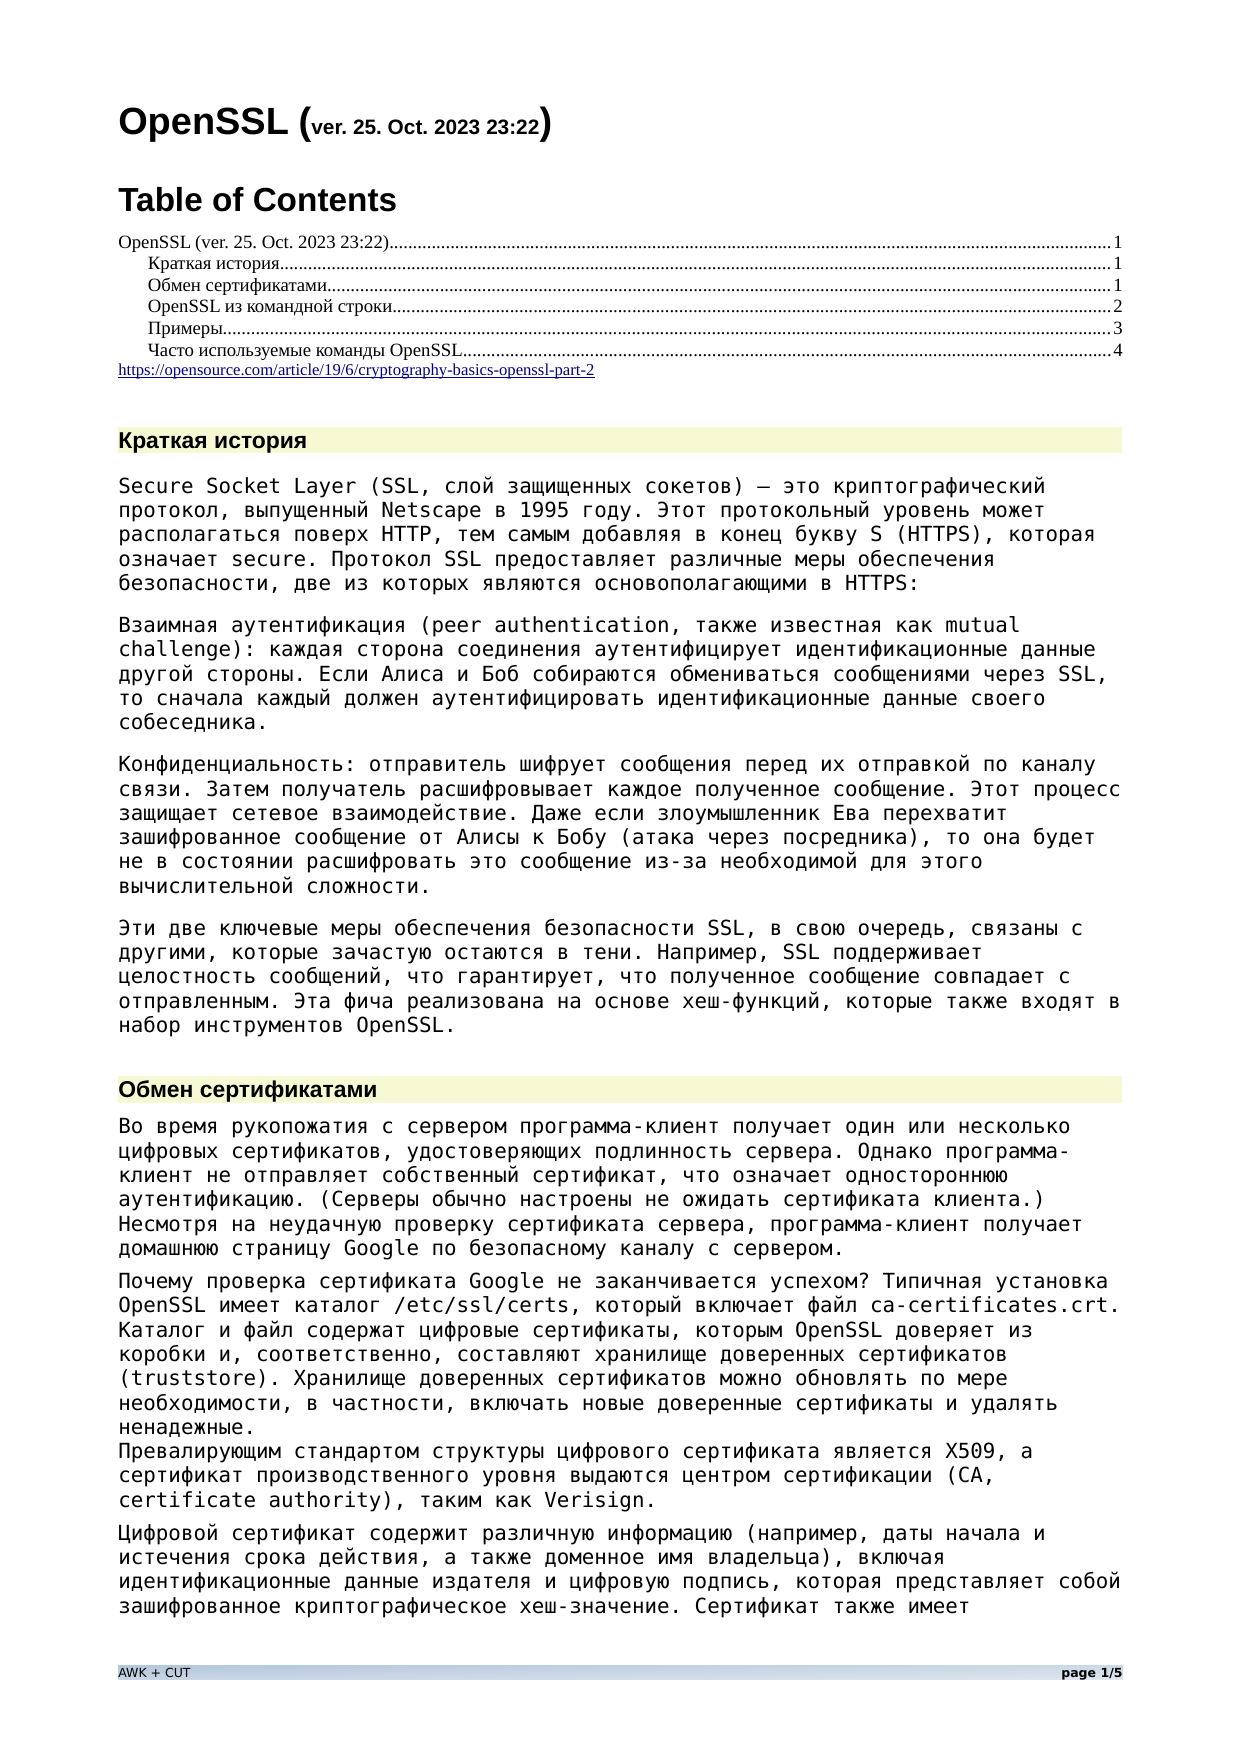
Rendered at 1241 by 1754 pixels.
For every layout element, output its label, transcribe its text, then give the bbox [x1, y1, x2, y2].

text Эти две ключевые меры обеспечения безопасности SSL, в свою очередь, связаны с другими, которые зачастую остаются в тени. Например, SSL поддерживает целостность сообщений, что гарантирует, что полученное сообщение совпадает с отправленным. Эта фича реализована на основе хеш-функций, которые также входят в набор инструментов OpenSSL. [118, 916, 1122, 1037]
text Почему проверка сертификата Google не заканчивается успехом? Типичная установка OpenSSL имеет каталог /etc/ssl/certs, который включает файл ca-certificates.crt. Каталог и файл содержат цифровые сертификаты, которым OpenSSL доверяет из коробки и, соответственно, составляют хранилище доверенных сертификатов (truststore). Хранилище доверенных сертификатов можно обновлять по мере необходимости, в частности, включать новые доверенные сертификаты и удалять ненадежные. [118, 1269, 1122, 1439]
text Обмен сертификатами 1 [148, 274, 1122, 295]
text Конфиденциальность: отправитель шифрует сообщения перед их отправкой по каналу связи. Затем получатель расшифровывает каждое полученное сообщение. Этот процесс защищает сетевое взаимодействие. Даже если злоумышленник Ева перехватит зашифрованное сообщение от Алисы к Бобу (атака через посредника), то она будет не в состоянии расшифровать это сообщение из-за необходимой для этого вычислительной сложности. [118, 752, 1122, 898]
subtitle Обмен сертификатами [118, 1076, 1122, 1103]
text Часто используемые команды OpenSSL 4 [148, 338, 1122, 360]
text Превалирующим стандартом структуры цифрового сертификата является X509, а сертификат производственного уровня выдаются центром сертификации (CA, certificate authority), таким как Verisign. [118, 1439, 1122, 1512]
text Взаимная аутентификация (peer authentication, также известная как mutual challenge): каждая сторона соединения аутентифицирует идентификационные данные другой стороны. Если Алиса и Боб собираются обмениваться сообщениями через SSL, то сначала каждый должен аутентифицировать идентификационные данные своего собеседника. [118, 613, 1122, 734]
subtitle Table of Contents [118, 180, 1122, 218]
text OpenSSL (ver. 25. Oct. 2023 23:22) 1 [118, 231, 1122, 252]
text Примеры 3 [148, 317, 1122, 338]
subtitle Краткая история [118, 427, 1122, 453]
text Краткая история 1 [148, 252, 1122, 274]
text https://opensource.com/article/19/6/cryptography-basics-openssl-part-2 [118, 360, 1122, 379]
text Secure Socket Layer (SSL, слой защищенных сокетов) — это криптографический протокол, выпущенный Netscape в 1995 году. Этот протокольный уровень может располагаться поверх HTTP, тем самым добавляя в конец букву S (HTTPS), которая означает secure. Протокол SSL предоставляет различные меры обеспечения безопасности, две из которых являются основополагающими в HTTPS: [118, 474, 1122, 595]
text Во время рукопожатия с сервером программа-клиент получает один или несколько цифровых сертификатов, удостоверяющих подлинность сервера. Однако программа-клиент не отправляет собственный сертификат, что означает одностороннюю аутентификацию. (Серверы обычно настроены не ожидать сертификата клиента.) Несмотря на неудачную проверку сертификата сервера, программа-клиент получает домашнюю страницу Google по безопасному каналу с сервером. [118, 1114, 1122, 1260]
text OpenSSL из командной строки 2 [148, 295, 1122, 317]
text Цифровой сертификат содержит различную информацию (например, даты начала и истечения срока действия, а также доменное имя владельца), включая идентификационные данные издателя и цифровую подпись, которая представляет собой зашифрованное криптографическое хеш-значение. Сертификат также имеет [118, 1521, 1122, 1618]
subtitle OpenSSL (ver. 25. Oct. 2023 23:22) [118, 98, 1122, 142]
